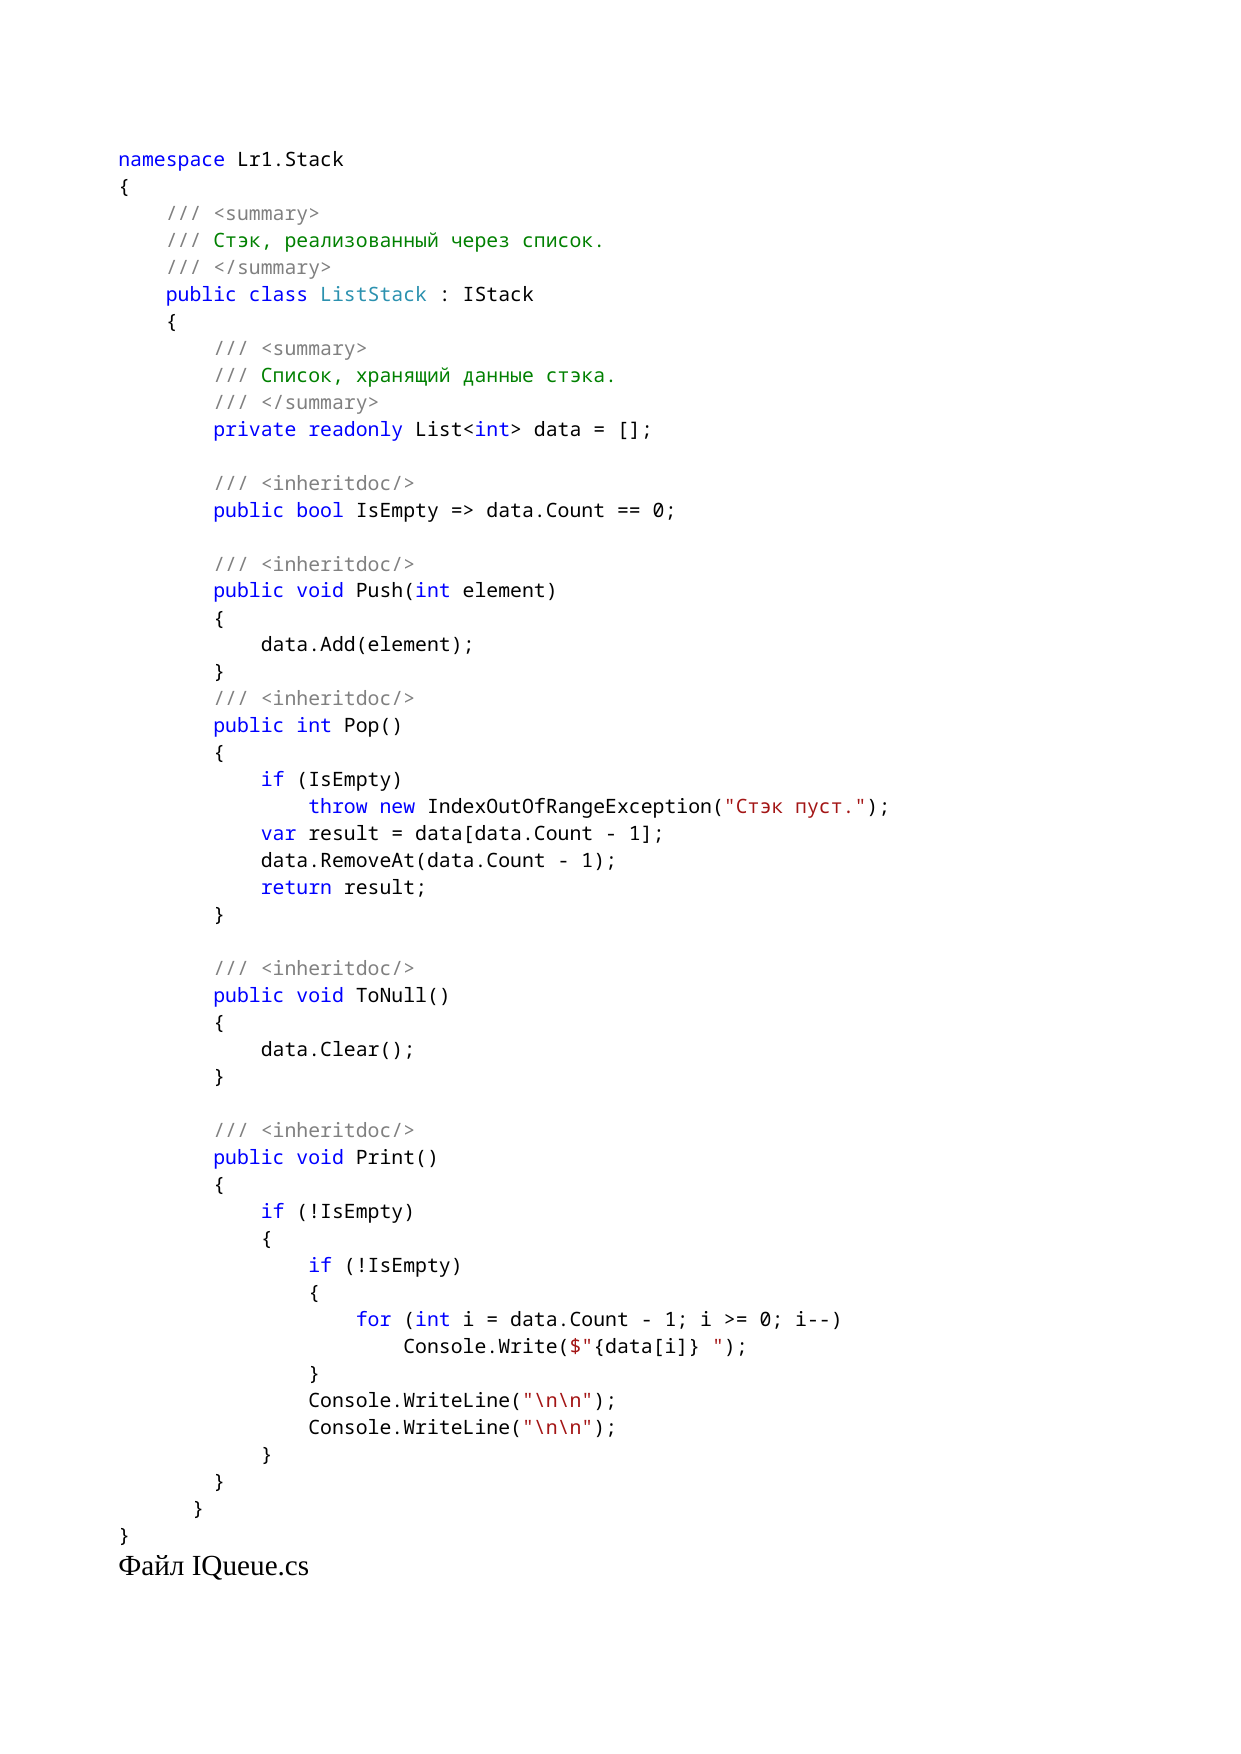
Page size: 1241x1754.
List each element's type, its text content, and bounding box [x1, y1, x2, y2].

text /// <inheritdoc/> [118, 469, 1122, 496]
text { [118, 1278, 1122, 1305]
text } [118, 1494, 1122, 1521]
text } [118, 1521, 1122, 1548]
text } [118, 1467, 1122, 1494]
text return result; [118, 873, 1122, 901]
text /// <summary> [118, 199, 1122, 226]
text Console.WriteLine("\n\n"); [118, 1413, 1122, 1440]
text var result = data[data.Count - 1]; [118, 819, 1122, 847]
text /// </summary> [118, 253, 1122, 280]
text data.RemoveAt(data.Count - 1); [118, 847, 1122, 873]
text namespace Lr1.Stack [118, 145, 1122, 172]
text } [118, 1062, 1122, 1089]
text /// <inheritdoc/> [118, 1116, 1122, 1143]
text } [118, 1359, 1122, 1386]
text public void Push(int element) [118, 577, 1122, 604]
text throw new IndexOutOfRangeException("Стэк пуст."); [118, 793, 1122, 819]
text if (!IsEmpty) [118, 1197, 1122, 1224]
text public int Pop() [118, 712, 1122, 739]
text Файл IQueue.cs [118, 1548, 1122, 1582]
text public class ListStack : IStack [118, 280, 1122, 307]
text if (IsEmpty) [118, 766, 1122, 793]
text Console.Write($"{data[i]} "); [118, 1332, 1122, 1359]
text data.Add(element); [118, 631, 1122, 658]
text { [118, 1224, 1122, 1251]
text /// Стэк, реализованный через список. [118, 226, 1122, 253]
text } [118, 658, 1122, 685]
text data.Clear(); [118, 1035, 1122, 1062]
text public void Print() [118, 1143, 1122, 1170]
text { [118, 172, 1122, 199]
text { [118, 307, 1122, 334]
text public bool IsEmpty => data.Count == 0; [118, 496, 1122, 523]
text /// Список, хранящий данные стэка. [118, 361, 1122, 388]
text /// <inheritdoc/> [118, 685, 1122, 712]
text /// <inheritdoc/> [118, 550, 1122, 577]
text private readonly List<int> data = []; [118, 415, 1122, 442]
text for (int i = data.Count - 1; i >= 0; i--) [118, 1305, 1122, 1332]
text { [118, 1170, 1122, 1197]
text { [118, 1008, 1122, 1035]
text { [118, 739, 1122, 766]
text public void ToNull() [118, 981, 1122, 1008]
text /// <summary> [118, 334, 1122, 361]
text { [118, 604, 1122, 631]
text Console.WriteLine("\n\n"); [118, 1386, 1122, 1413]
text } [118, 901, 1122, 927]
text if (!IsEmpty) [118, 1251, 1122, 1278]
text /// <inheritdoc/> [118, 954, 1122, 981]
text /// </summary> [118, 388, 1122, 415]
text } [118, 1440, 1122, 1467]
